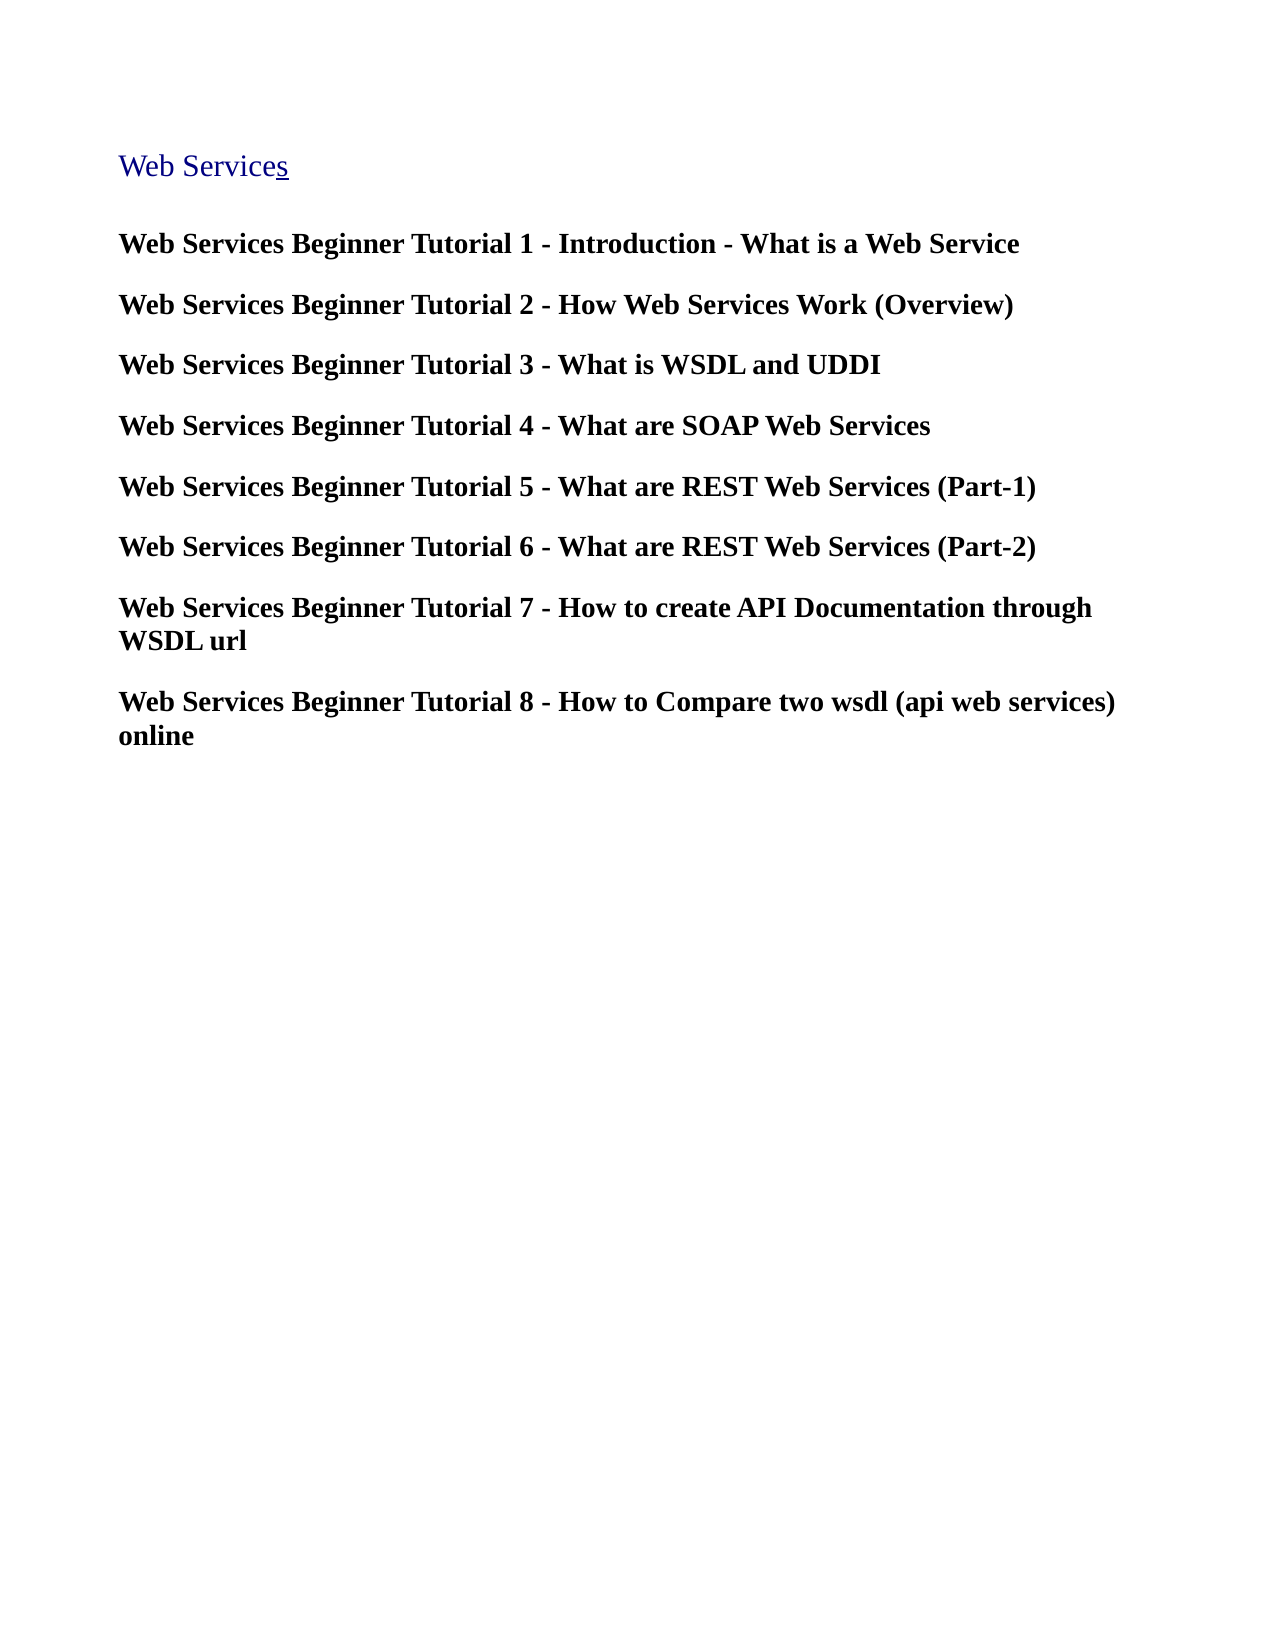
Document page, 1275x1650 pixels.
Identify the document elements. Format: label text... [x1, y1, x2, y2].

subtitle Web Services Beginner Tutorial 5 - What are REST Web Services (Part-1) [118, 469, 1157, 502]
subtitle Web Services Beginner Tutorial 4 - What are SOAP Web Services [118, 408, 1157, 442]
text Web Services [118, 147, 1157, 183]
subtitle Web Services Beginner Tutorial 8 - How to Compare two wsdl (api web services) online [118, 684, 1157, 751]
subtitle Web Services Beginner Tutorial 6 - What are REST Web Services (Part-2) [118, 529, 1157, 563]
subtitle Web Services Beginner Tutorial 7 - How to create API Documentation through WSDL url [118, 590, 1157, 657]
subtitle Web Services Beginner Tutorial 3 - What is WSDL and UDDI [118, 347, 1157, 381]
subtitle Web Services Beginner Tutorial 1 - Introduction - What is a Web Service [118, 226, 1157, 260]
subtitle Web Services Beginner Tutorial 2 - How Web Services Work (Overview) [118, 287, 1157, 320]
